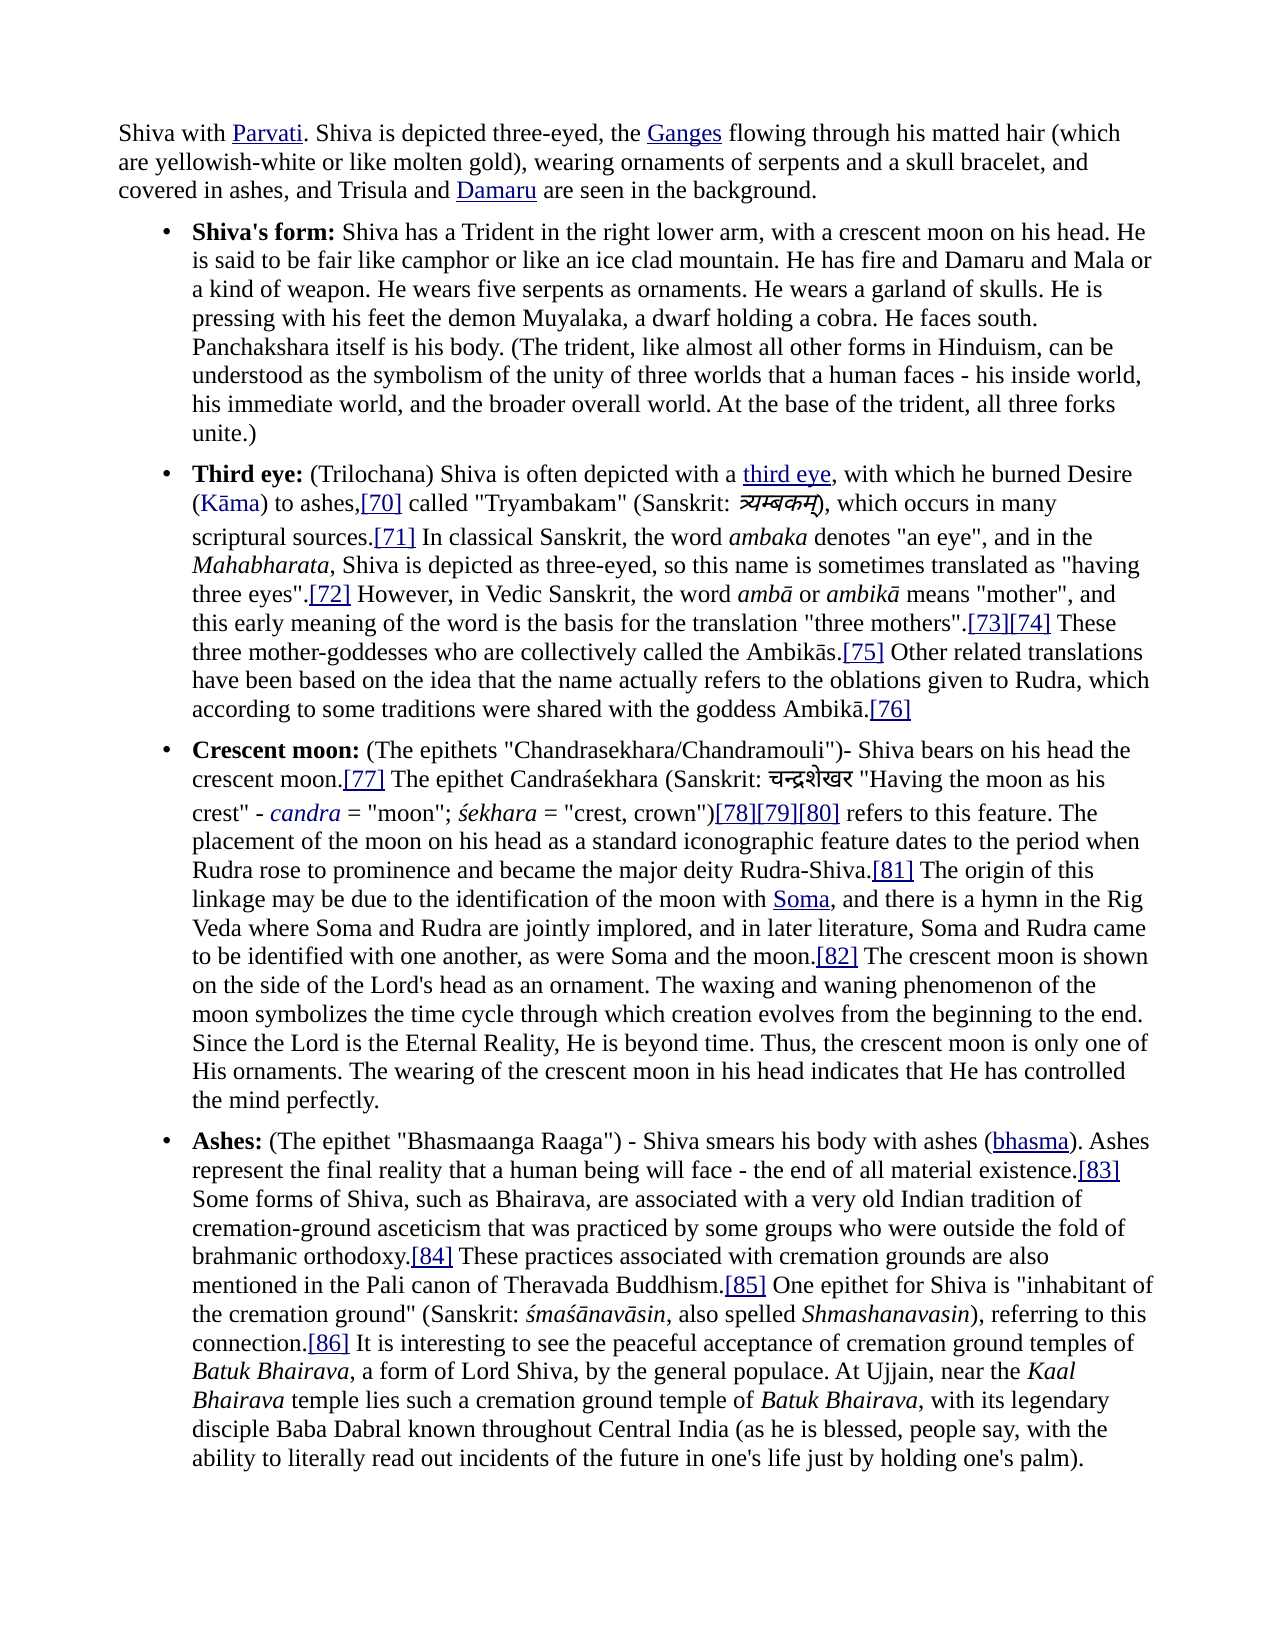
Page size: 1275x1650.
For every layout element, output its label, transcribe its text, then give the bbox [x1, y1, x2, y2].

list Shiva's form: Shiva has a Trident in the right lower arm, with a crescent moon on his head. He is said to be fair like camphor or like an ice clad mountain. He has fire and Damaru and Mala or a kind of weapon. He wears five serpents as ornaments. He wears a garland of skulls. He is pressing with his feet the demon Muyalaka, a dwarf holding a cobra. He faces south. Panchakshara itself is his body. (The trident, like almost all other forms in Hinduism, can be understood as the symbolism of the unity of three worlds that a human faces - his inside world, his immediate world, and the broader overall world. At the base of the trident, all three forks unite.) [162, 217, 1157, 447]
list Third eye: (Trilochana) Shiva is often depicted with a third eye, with which he burned Desire (Kāma) to ashes,[70] called "Tryambakam" (Sanskrit: त्र्यम्बकम्), which occurs in many scriptural sources.[71] In classical Sanskrit, the word ambaka denotes "an eye", and in the Mahabharata, Shiva is depicted as three-eyed, so this name is sometimes translated as "having three eyes".[72] However, in Vedic Sanskrit, the word ambā or ambikā means "mother", and this early meaning of the word is the basis for the translation "three mothers".[73][74] These three mother-goddesses who are collectively called the Ambikās.[75] Other related translations have been based on the idea that the name actually refers to the oblations given to Rudra, which according to some traditions were shared with the goddess Ambikā.[76] [162, 459, 1157, 723]
list Ashes: (The epithet "Bhasmaanga Raaga") - Shiva smears his body with ashes (bhasma). Ashes represent the final reality that a human being will face - the end of all material existence.[83] Some forms of Shiva, such as Bhairava, are associated with a very old Indian tradition of cremation-ground asceticism that was practiced by some groups who were outside the fold of brahmanic orthodoxy.[84] These practices associated with cremation grounds are also mentioned in the Pali canon of Theravada Buddhism.[85] One epithet for Shiva is "inhabitant of the cremation ground" (Sanskrit: śmaśānavāsin, also spelled Shmashanavasin), referring to this connection.[86] It is interesting to see the peaceful acceptance of cremation ground temples of Batuk Bhairava, a form of Lord Shiva, by the general populace. At Ujjain, near the Kaal Bhairava temple lies such a cremation ground temple of Batuk Bhairava, with its legendary disciple Baba Dabral known throughout Central India (as he is blessed, people say, with the ability to literally read out incidents of the future in one's life just by holding one's palm). [162, 1126, 1157, 1471]
list Crescent moon: (The epithets "Chandrasekhara/Chandramouli")- Shiva bears on his head the crescent moon.[77] The epithet Candraśekhara (Sanskrit: चन्द्रशेखर "Having the moon as his crest" - candra = "moon"; śekhara = "crest, crown")[78][79][80] refers to this feature. The placement of the moon on his head as a standard iconographic feature dates to the period when Rudra rose to prominence and became the major deity Rudra-Shiva.[81] The origin of this linkage may be due to the identification of the moon with Soma, and there is a hymn in the Rig Veda where Soma and Rudra are jointly implored, and in later literature, Soma and Rudra came to be identified with one another, as were Soma and the moon.[82] The crescent moon is shown on the side of the Lord's head as an ornament. The waxing and waning phenomenon of the moon symbolizes the time cycle through which creation evolves from the beginning to the end. Since the Lord is the Eternal Reality, He is beyond time. Thus, the crescent moon is only one of His ornaments. The wearing of the crescent moon in his head indicates that He has controlled the mind perfectly. [162, 735, 1157, 1114]
text Shiva with Parvati. Shiva is depicted three-eyed, the Ganges flowing through his matted hair (which are yellowish-white or like molten gold), wearing ornaments of serpents and a skull bracelet, and covered in ashes, and Trisula and Damaru are seen in the background. [118, 118, 1157, 204]
